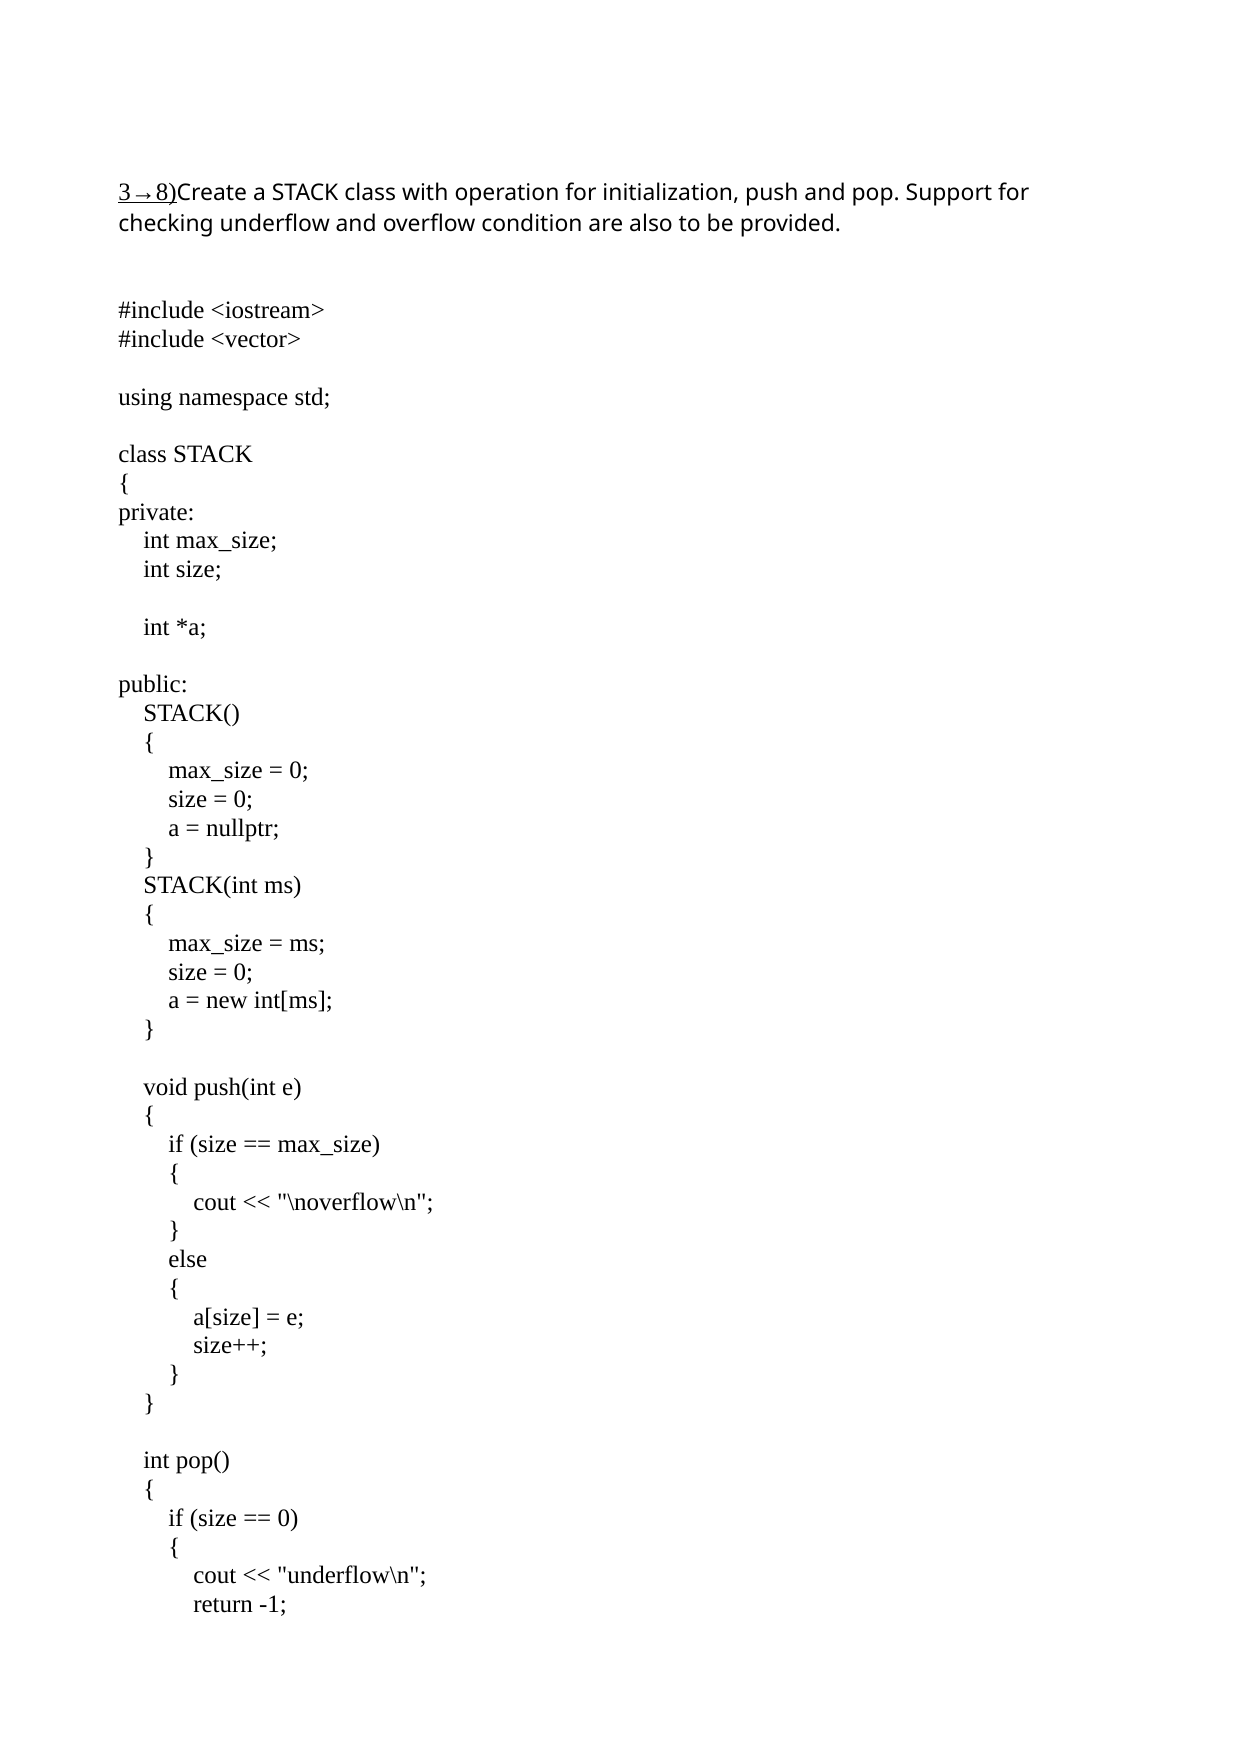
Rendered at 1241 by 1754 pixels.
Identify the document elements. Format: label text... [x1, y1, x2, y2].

text } [118, 842, 1122, 871]
text { [118, 1474, 1122, 1503]
text { [118, 1532, 1122, 1561]
text a = new int[ms]; [118, 986, 1122, 1014]
text if (size == 0) [118, 1503, 1122, 1532]
text max_size = ms; [118, 928, 1122, 957]
text public: [118, 669, 1122, 698]
text if (size == max_size) [118, 1129, 1122, 1158]
text STACK(int ms) [118, 871, 1122, 899]
text } [118, 1216, 1122, 1244]
text a[size] = e; [118, 1302, 1122, 1331]
text { [118, 1158, 1122, 1187]
text 3→8)Create a STACK class with operation for initialization, push and pop. Support for checking underflow and overflow condition are also to be provided. [118, 176, 1122, 238]
text { [118, 727, 1122, 756]
text void push(int e) [118, 1072, 1122, 1101]
text private: [118, 497, 1122, 526]
text } [118, 1014, 1122, 1043]
text } [118, 1388, 1122, 1417]
text return -1; [118, 1589, 1122, 1618]
text int size; [118, 554, 1122, 583]
text { [118, 1273, 1122, 1302]
text cout << "underflow\n"; [118, 1561, 1122, 1589]
text int *a; [118, 612, 1122, 641]
text size = 0; [118, 957, 1122, 986]
text #include <iostream> [118, 296, 1122, 324]
text else [118, 1244, 1122, 1273]
text #include <vector> [118, 324, 1122, 353]
text { [118, 899, 1122, 928]
text cout << "\noverflow\n"; [118, 1187, 1122, 1216]
text a = nullptr; [118, 813, 1122, 842]
text { [118, 1101, 1122, 1129]
text using namespace std; [118, 382, 1122, 411]
text STACK() [118, 698, 1122, 727]
text { [118, 468, 1122, 497]
text size++; [118, 1331, 1122, 1359]
text int pop() [118, 1446, 1122, 1474]
text max_size = 0; [118, 756, 1122, 784]
text class STACK [118, 439, 1122, 468]
text int max_size; [118, 526, 1122, 554]
text } [118, 1359, 1122, 1388]
text size = 0; [118, 784, 1122, 813]
